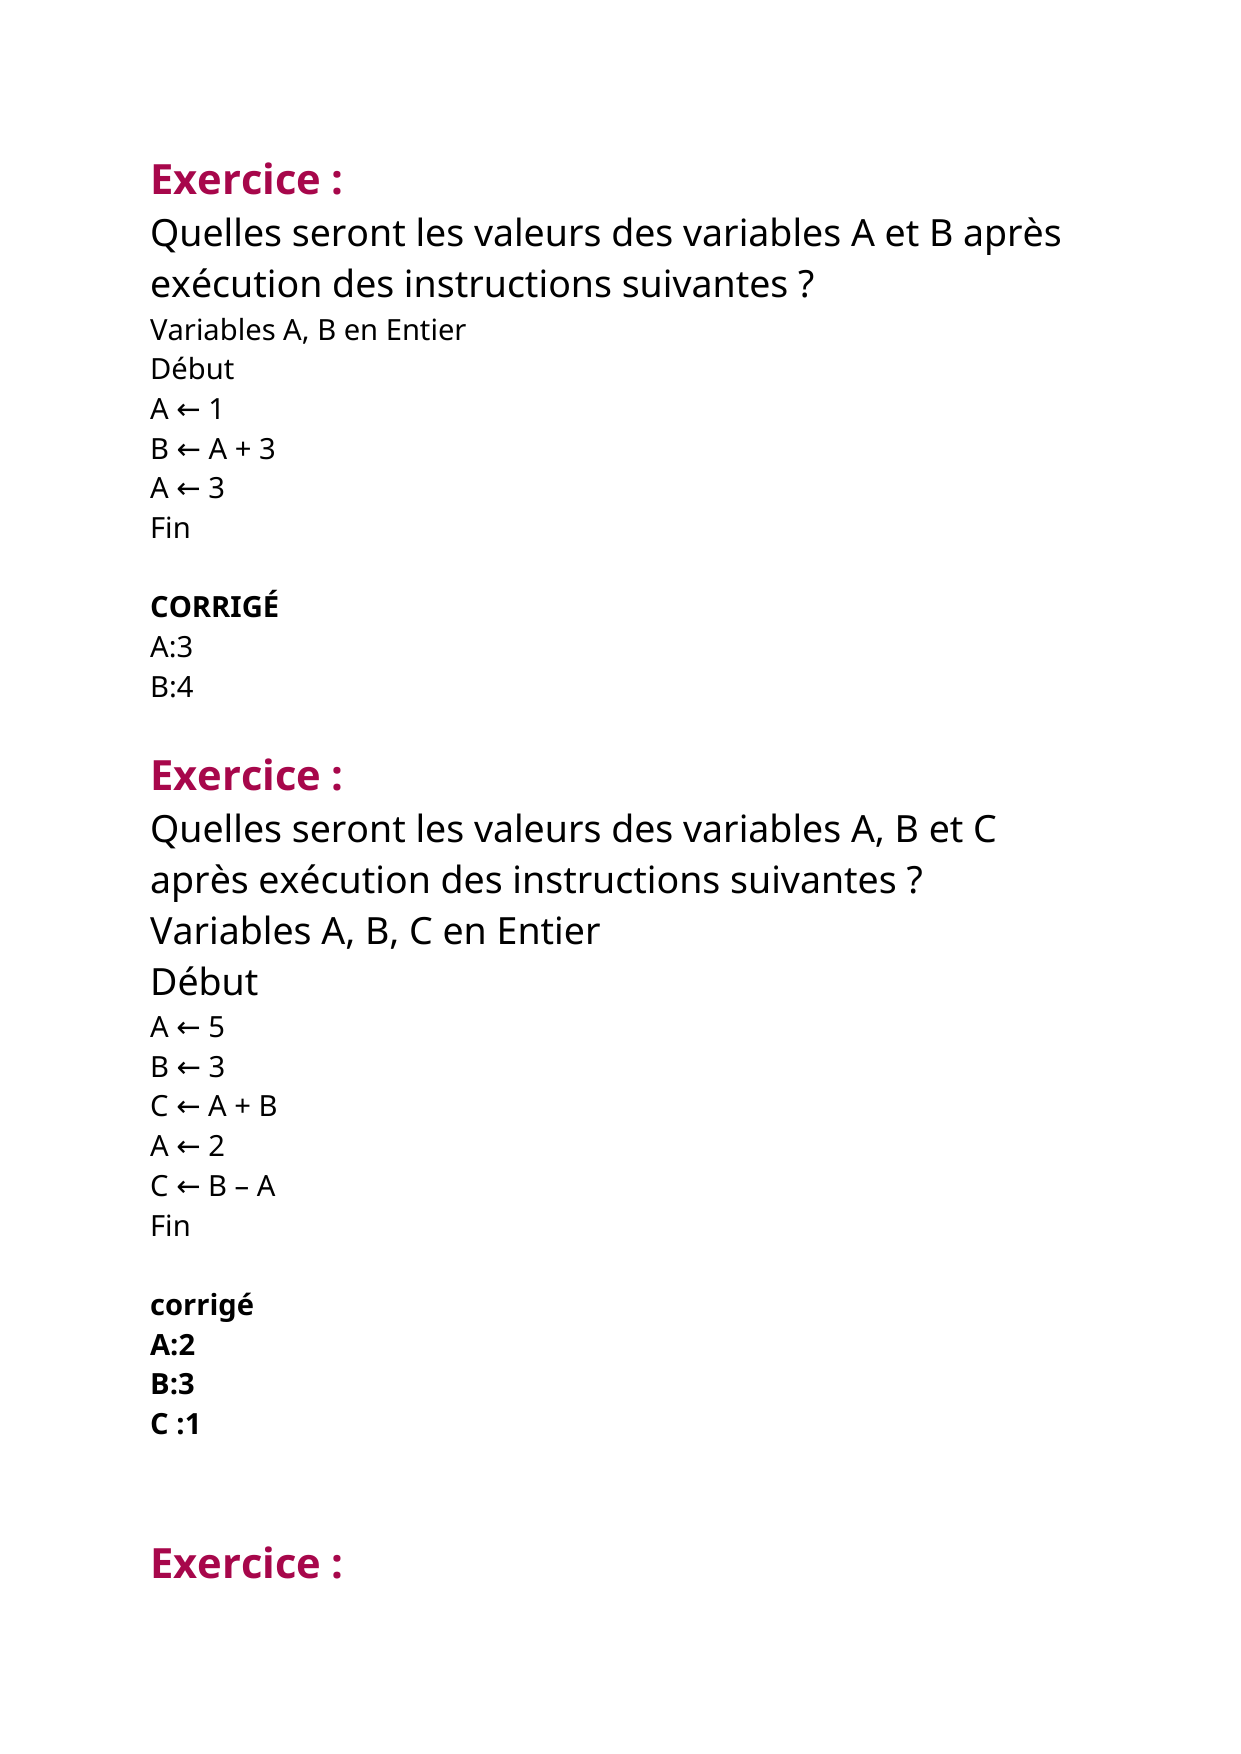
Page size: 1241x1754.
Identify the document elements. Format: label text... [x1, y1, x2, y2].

text C ← A + B [150, 1086, 1090, 1125]
text Variables A, B en Entier [150, 309, 1090, 348]
text C ← B – A [150, 1165, 1090, 1205]
text C :1 [150, 1403, 1090, 1443]
text A ← 5 [150, 1006, 1090, 1046]
text B ← A + 3 [150, 428, 1090, 468]
text Quelles seront les valeurs des variables A, B et C après exécution des instructions suivantes ? [150, 802, 1090, 904]
text Fin [150, 1205, 1090, 1244]
text CORRIGÉ [150, 587, 1090, 626]
text Variables A, B, C en Entier [150, 904, 1090, 955]
text A ← 3 [150, 468, 1090, 507]
text A ← 2 [150, 1125, 1090, 1165]
text A ← 1 [150, 388, 1090, 428]
text A:2 [150, 1324, 1090, 1363]
text Quelles seront les valeurs des variables A et B après exécution des instructions suivantes ? [150, 207, 1090, 309]
text B ← 3 [150, 1046, 1090, 1086]
text Exercice : [150, 745, 1090, 802]
text Fin [150, 507, 1090, 547]
text B:4 [150, 666, 1090, 706]
text Début [150, 348, 1090, 388]
text Exercice : [150, 150, 1090, 207]
text B:3 [150, 1363, 1090, 1403]
text A:3 [150, 626, 1090, 666]
text corrigé [150, 1284, 1090, 1324]
text Exercice : [150, 1534, 1090, 1590]
text Début [150, 955, 1090, 1006]
